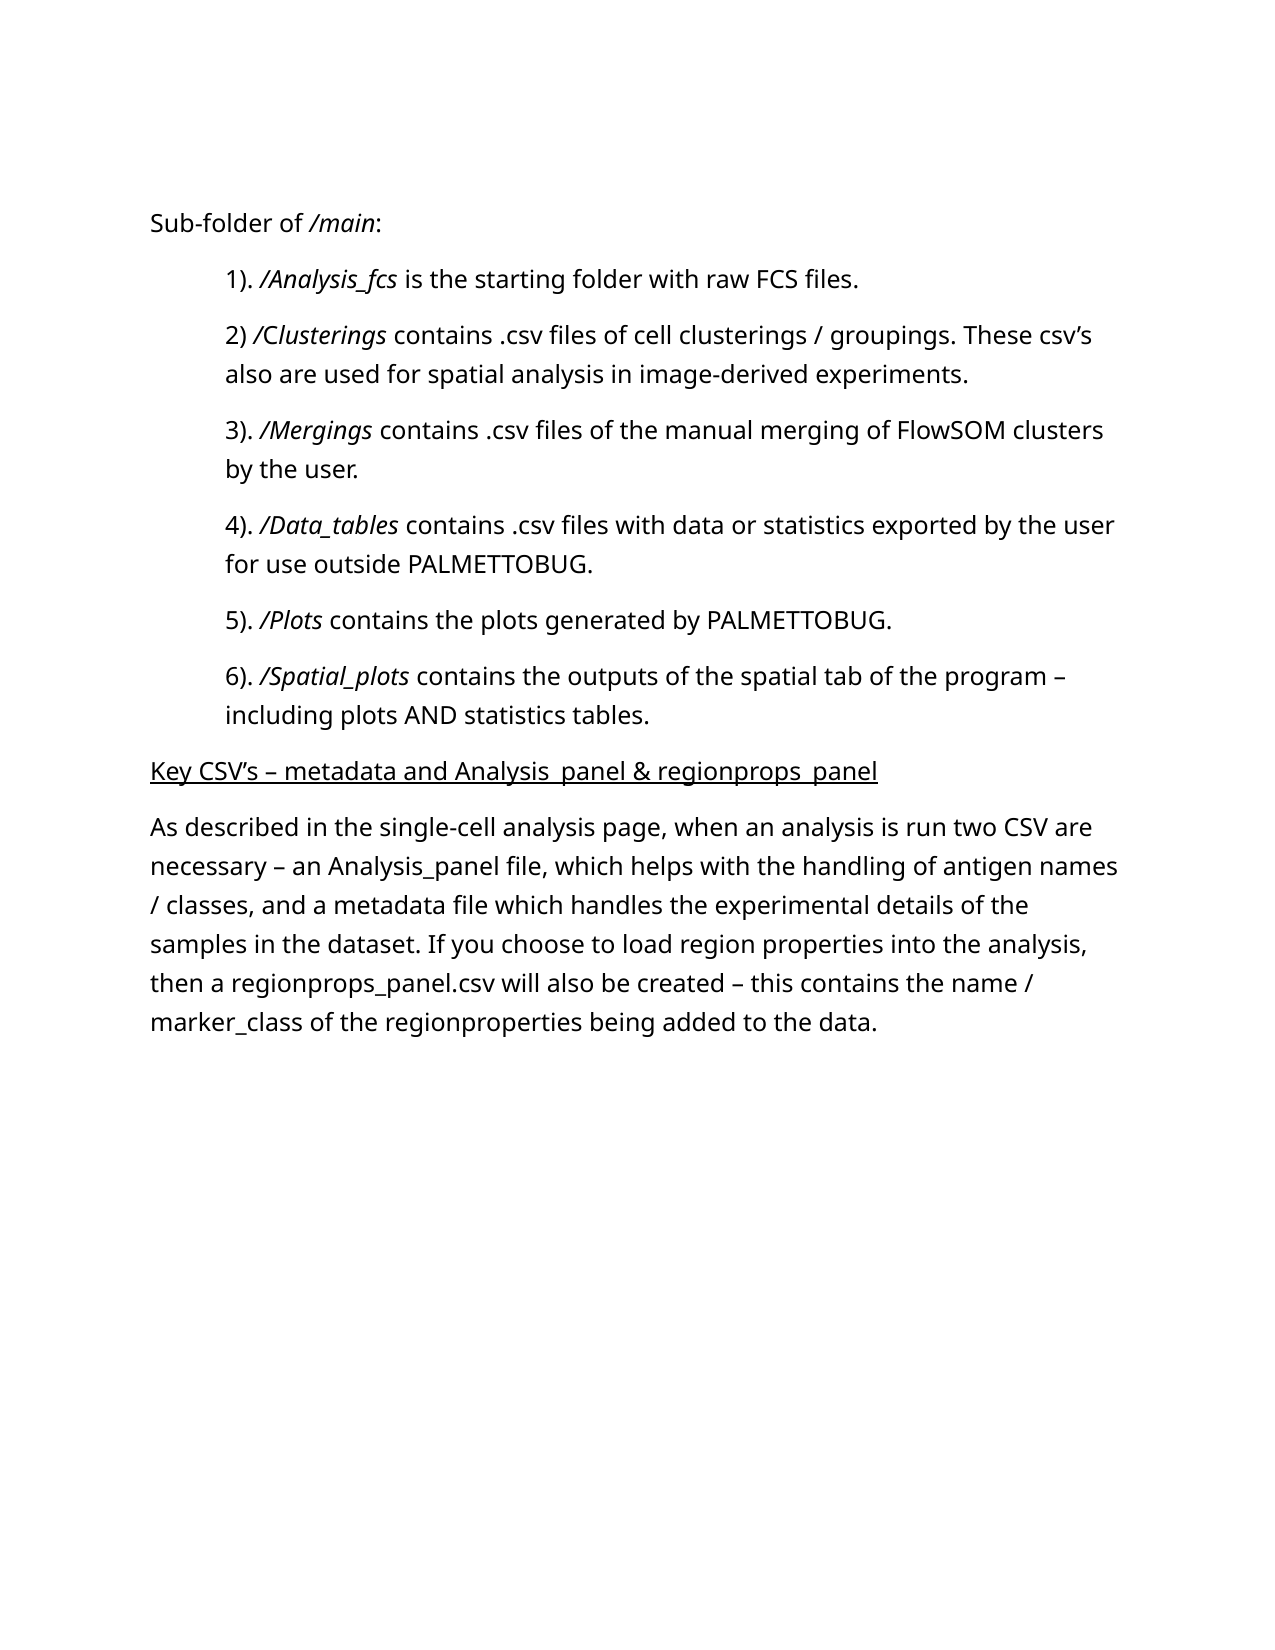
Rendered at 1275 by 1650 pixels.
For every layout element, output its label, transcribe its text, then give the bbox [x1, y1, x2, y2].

text 4). /Data_tables contains .csv files with data or statistics exported by the user for use outside PALMETTOBUG. [225, 507, 1125, 581]
text As described in the single-cell analysis page, when an analysis is run two CSV are necessary – an Analysis_panel file, which helps with the handling of antigen names / classes, and a metadata file which handles the experimental details of the samples in the dataset. If you choose to load region properties into the analysis, then a regionprops_panel.csv will also be created – this contains the name / marker_class of the regionproperties being added to the data. [150, 809, 1125, 1039]
text 1). /Analysis_fcs is the starting folder with raw FCS files. [225, 262, 1125, 296]
text 3). /Mergings contains .csv files of the manual merging of FlowSOM clusters by the user. [225, 412, 1125, 486]
text Key CSV’s – metadata and Analysis_panel & regionprops_panel [150, 753, 1125, 787]
text 5). /Plots contains the plots generated by PALMETTOBUG. [225, 602, 1125, 637]
text 2) /Clusterings contains .csv files of cell clusterings / groupings. These csv’s also are used for spatial analysis in image-derived experiments. [225, 317, 1125, 391]
text Sub-folder of /main: [150, 206, 1125, 240]
text 6). /Spatial_plots contains the outputs of the spatial tab of the program – including plots AND statistics tables. [225, 658, 1125, 732]
